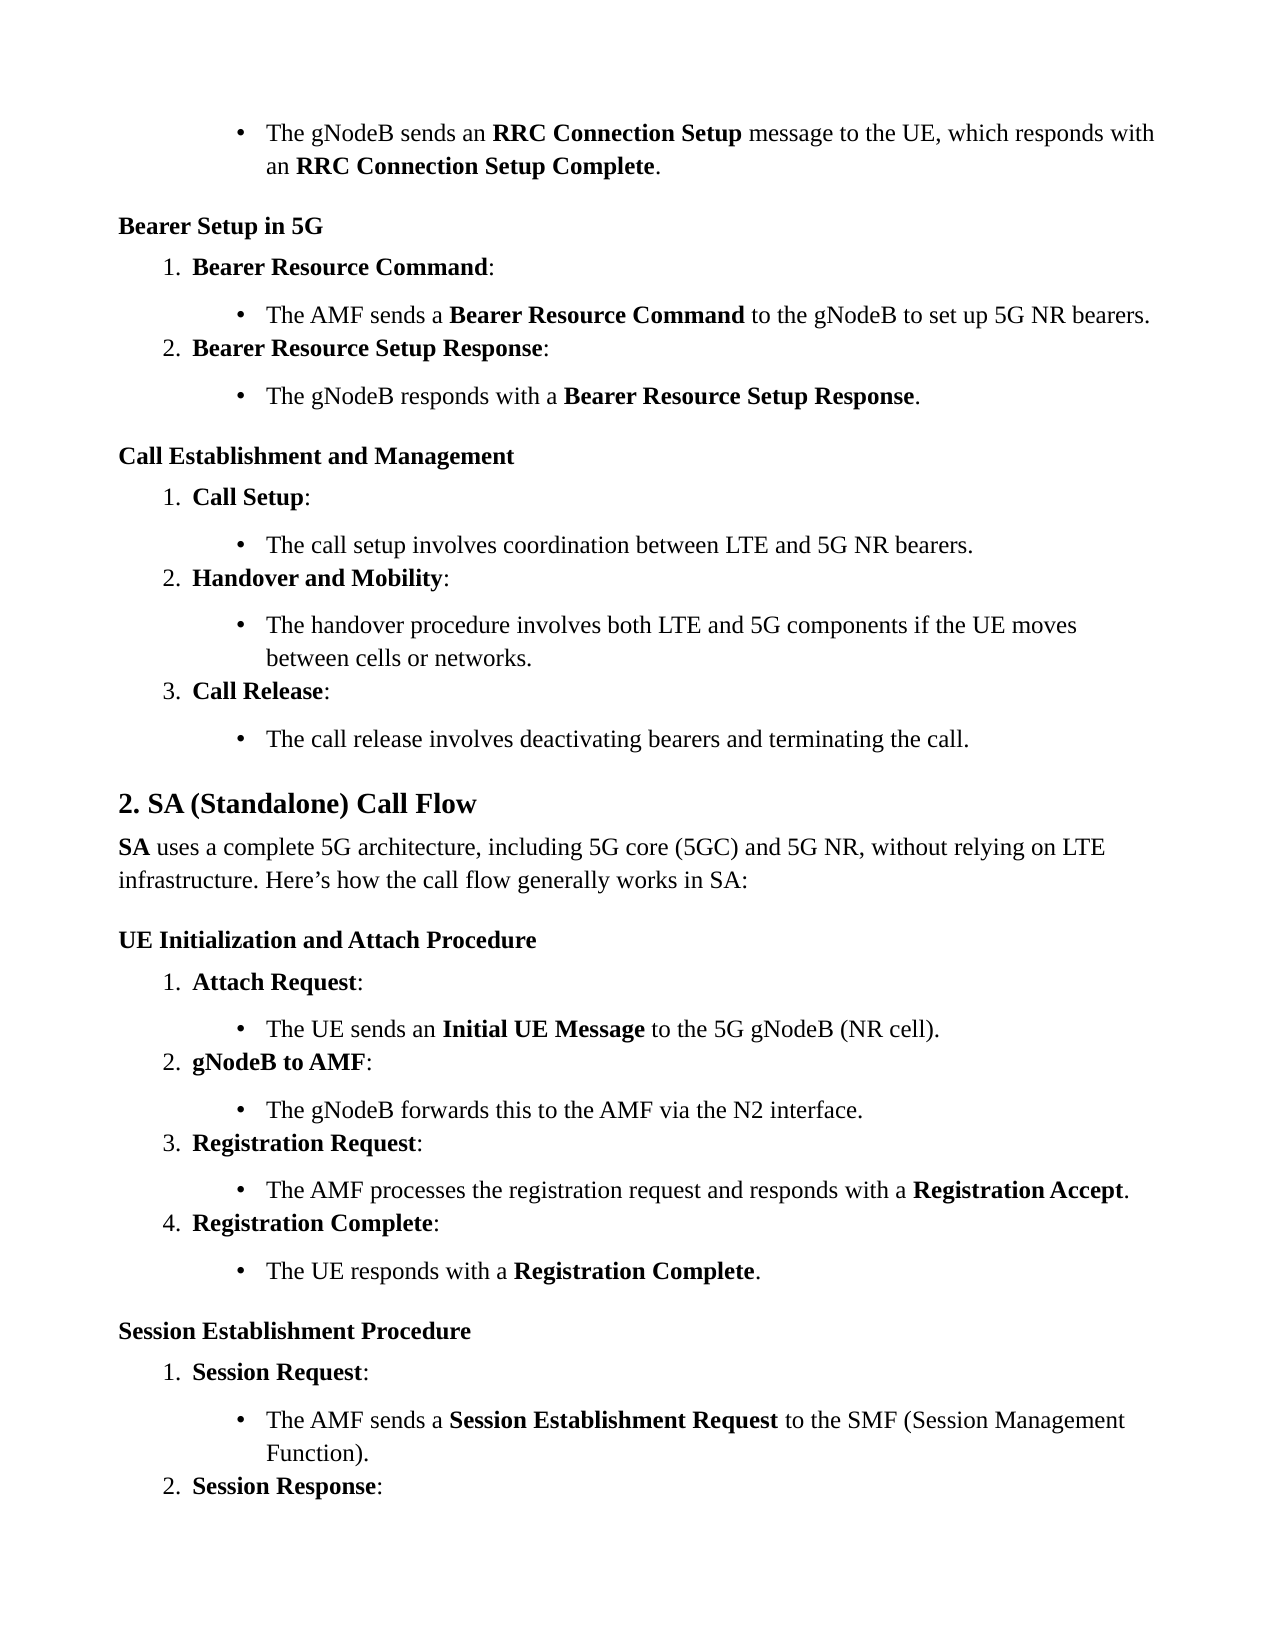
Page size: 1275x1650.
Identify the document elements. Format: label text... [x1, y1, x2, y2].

subtitle Call Establishment and Management [118, 441, 1157, 469]
list The AMF processes the registration request and responds with a Registration Accept. [236, 1175, 1157, 1204]
list The gNodeB sends an RRC Connection Setup message to the UE, which responds with an RRC Connection Setup Complete. [236, 118, 1157, 180]
list The call release involves deactivating bearers and terminating the call. [236, 724, 1157, 753]
list The AMF sends a Bearer Resource Command to the gNodeB to set up 5G NR bearers. [236, 300, 1157, 329]
list The AMF sends a Session Establishment Request to the SMF (Session Management Function). [236, 1405, 1157, 1467]
list The UE responds with a Registration Complete. [236, 1256, 1157, 1285]
subtitle UE Initialization and Attach Procedure [118, 925, 1157, 954]
subtitle Bearer Setup in 5G [118, 211, 1157, 240]
text SA uses a complete 5G architecture, including 5G core (5GC) and 5G NR, without relying on LTE infrastructure. Here’s how the call flow generally works in SA: [118, 832, 1157, 894]
list Session Response: [162, 1471, 1157, 1500]
list Registration Request: [162, 1128, 1157, 1157]
list Session Request: [162, 1357, 1157, 1386]
list Bearer Resource Command: [162, 252, 1157, 281]
list The call setup involves coordination between LTE and 5G NR bearers. [236, 530, 1157, 558]
list Registration Complete: [162, 1208, 1157, 1237]
list Attach Request: [162, 967, 1157, 995]
subtitle 2. SA (Standalone) Call Flow [118, 786, 1157, 820]
list Handover and Mobility: [162, 563, 1157, 591]
list The UE sends an Initial UE Message to the 5G gNodeB (NR cell). [236, 1014, 1157, 1043]
list The gNodeB forwards this to the AMF via the N2 interface. [236, 1095, 1157, 1123]
list gNodeB to AMF: [162, 1047, 1157, 1076]
subtitle Session Establishment Procedure [118, 1316, 1157, 1345]
list The gNodeB responds with a Bearer Resource Setup Response. [236, 381, 1157, 409]
list Call Release: [162, 676, 1157, 705]
list Bearer Resource Setup Response: [162, 333, 1157, 362]
list The handover procedure involves both LTE and 5G components if the UE moves between cells or networks. [236, 610, 1157, 672]
list Call Setup: [162, 482, 1157, 511]
